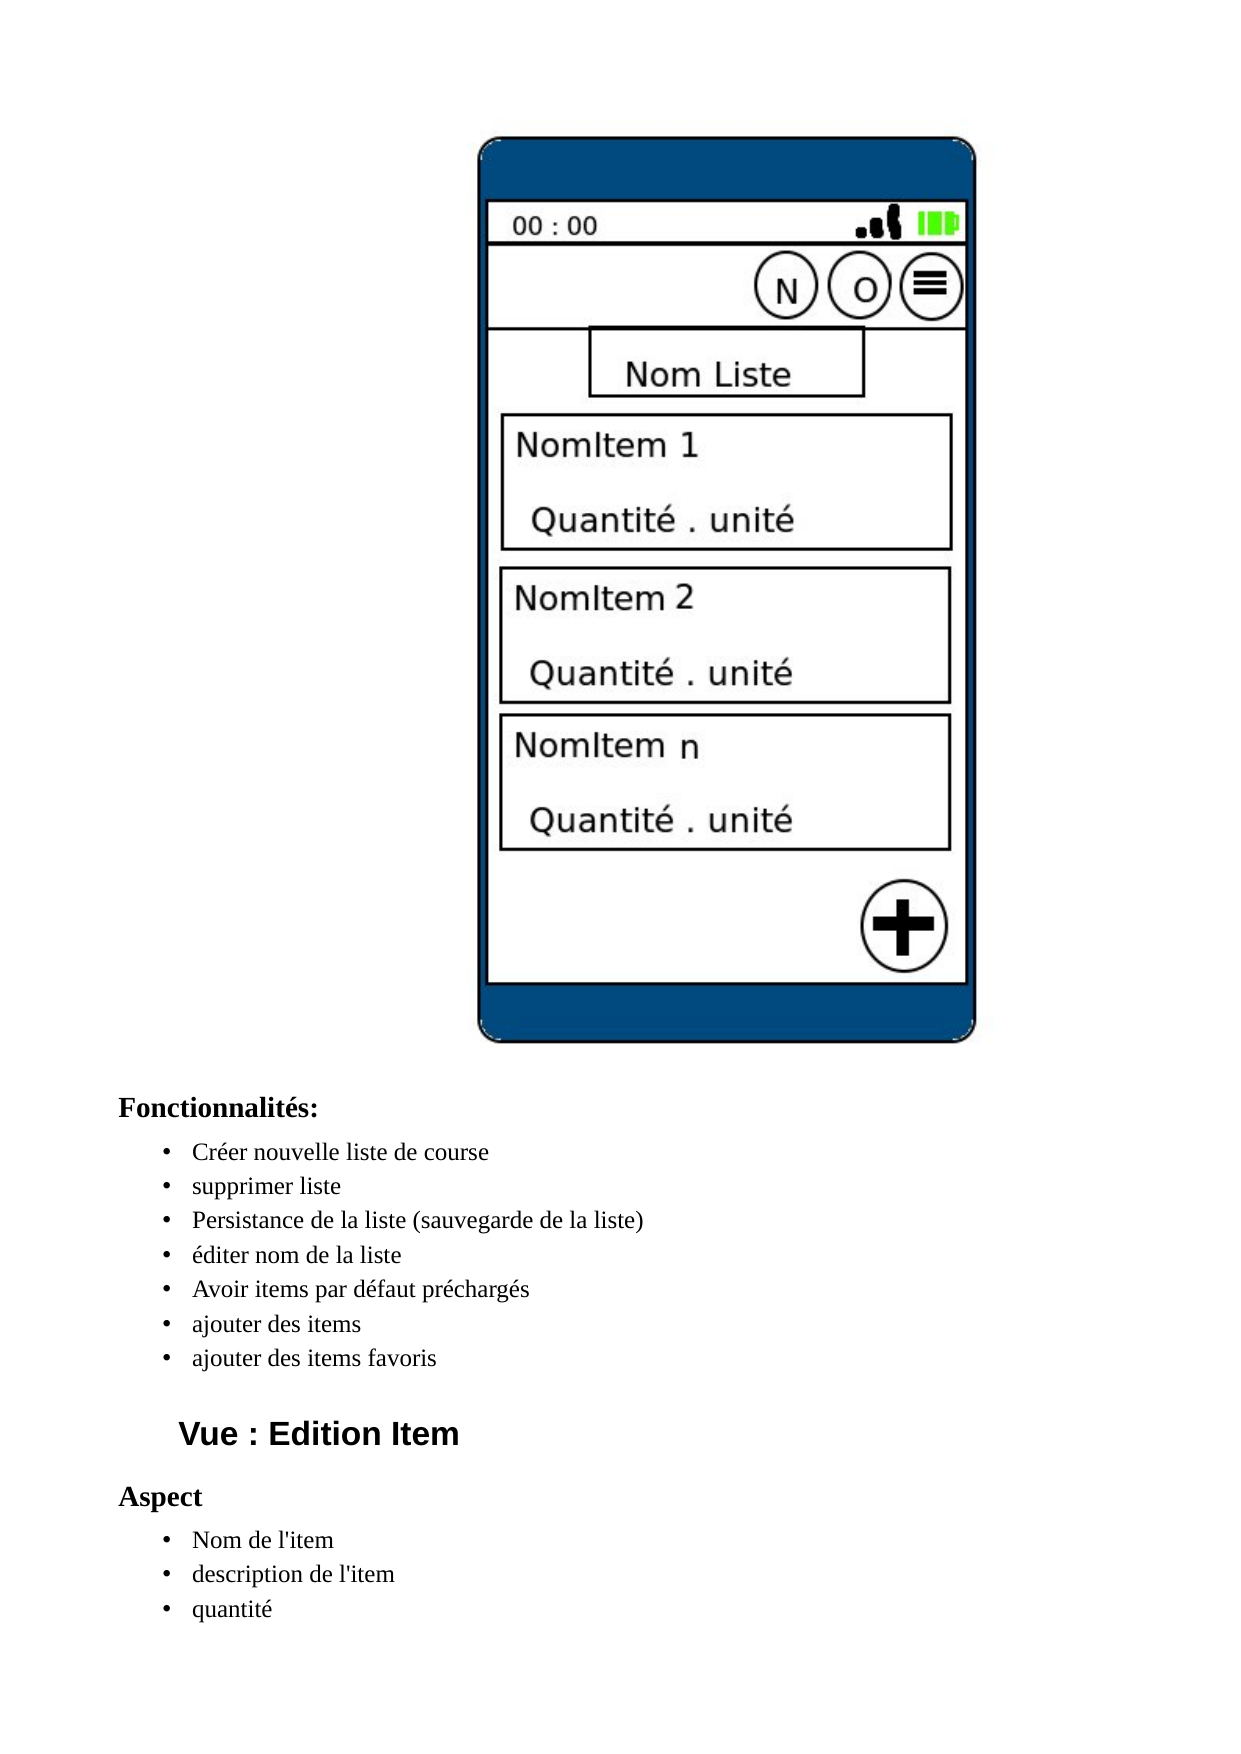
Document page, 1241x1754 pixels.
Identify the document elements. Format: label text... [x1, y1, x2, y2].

subtitle Vue : Edition Item [118, 1413, 1122, 1452]
list supprimer liste [162, 1171, 1122, 1200]
list description de l'item [162, 1559, 1122, 1588]
subtitle Fonctionnalités: [118, 1091, 1122, 1124]
list ajouter des items [162, 1309, 1122, 1338]
subtitle Aspect [118, 1479, 1122, 1513]
list éditer nom de la liste [162, 1240, 1122, 1269]
list Persistance de la liste (sauvegarde de la liste) [162, 1206, 1122, 1234]
picture [118, 118, 1241, 1056]
list ajouter des items favoris [162, 1343, 1122, 1372]
list Avoir items par défaut préchargés [162, 1274, 1122, 1303]
list quantité [162, 1594, 1122, 1623]
list Créer nouvelle liste de course [162, 1137, 1122, 1165]
list Nom de l'item [162, 1525, 1122, 1554]
